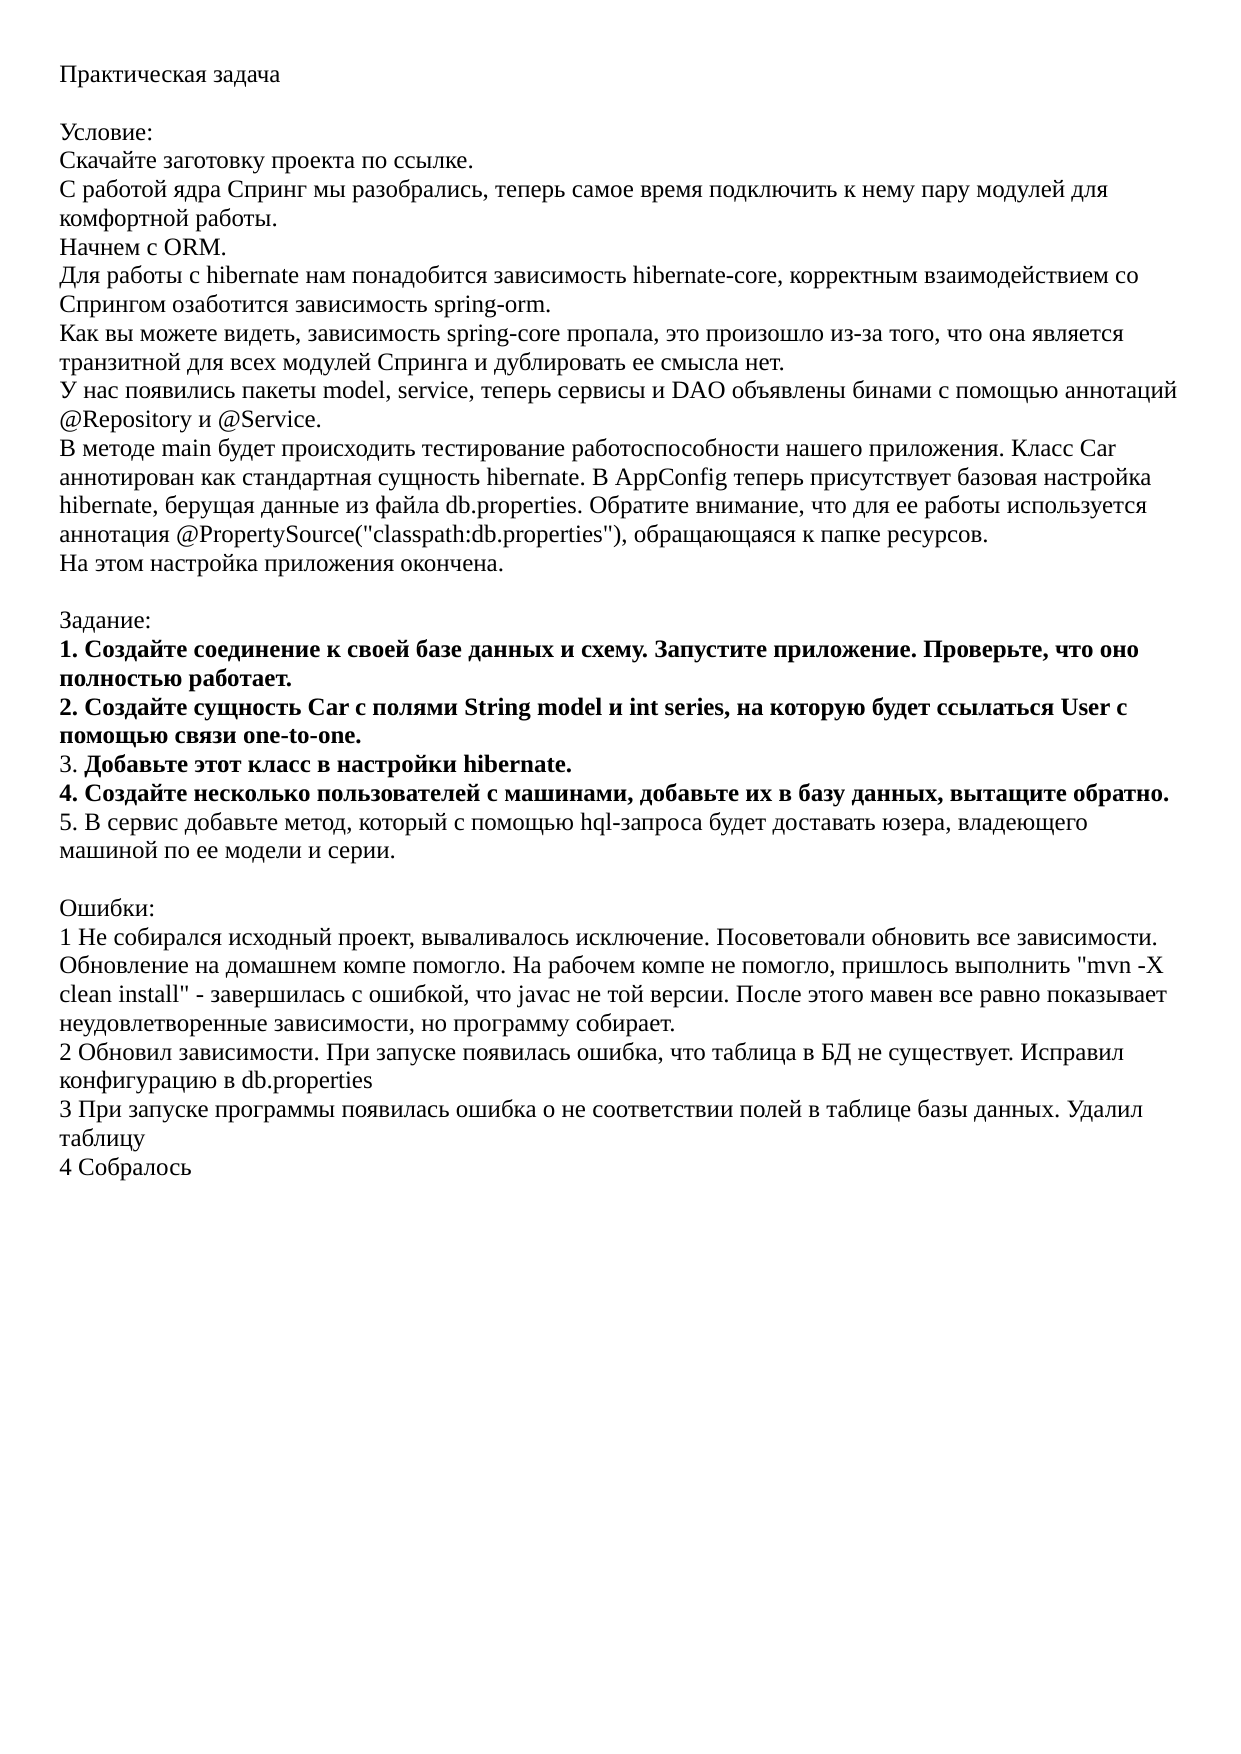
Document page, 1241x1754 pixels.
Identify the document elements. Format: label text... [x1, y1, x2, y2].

text С работой ядра Спринг мы разобрались, теперь самое время подключить к нему пару модулей для комфортной работы. [59, 174, 1181, 232]
text 4 Собралось [59, 1152, 1181, 1180]
text 1. Создайте соединение к своей базе данных и схему. Запустите приложение. Проверьте, что оно полностью работает. [59, 634, 1181, 692]
text 3. Добавьте этот класс в настройки hibernate. [59, 749, 1181, 778]
text Условие: [59, 117, 1181, 145]
text 1 Не собирался исходный проект, вываливалось исключение. Посоветовали обновить все зависимости. Обновление на домашнем компе помогло. На рабочем компе не помогло, пришлось выполнить "mvn -X clean install" - завершилась с ошибкой, что javac не той версии. После этого мавен все равно показывает неудовлетворенные зависимости, но программу собирает. [59, 922, 1181, 1037]
text На этом настройка приложения окончена. [59, 548, 1181, 577]
text В методе main будет происходить тестирование работоспособности нашего приложения. Класс Car аннотирован как стандартная сущность hibernate. В AppConfig теперь присутствует базовая настройка hibernate, берущая данные из файла db.properties. Обратите внимание, что для ее работы используется аннотация @PropertySource("classpath:db.properties"), обращающаяся к папке ресурсов. [59, 433, 1181, 548]
text Скачайте заготовку проекта по ссылке. [59, 145, 1181, 174]
text 5. В сервис добавьте метод, который с помощью hql-запроса будет доставать юзера, владеющего машиной по ее модели и серии. [59, 807, 1181, 864]
text Как вы можете видеть, зависимость spring-core пропала, это произошло из-за того, что она является транзитной для всех модулей Спринга и дублировать ее смысла нет. [59, 318, 1181, 375]
text Для работы с hibernate нам понадобится зависимость hibernate-core, корректным взаимодействием со Спрингом озаботится зависимость spring-orm. [59, 260, 1181, 318]
text Практическая задача [59, 59, 1181, 88]
text 2. Создайте сущность Car с полями String model и int series, на которую будет ссылаться User с помощью связи one-to-one. [59, 692, 1181, 749]
text 4. Создайте несколько пользователей с машинами, добавьте их в базу данных, вытащите обратно. [59, 778, 1181, 807]
text У нас появились пакеты model, service, теперь сервисы и DAO объявлены бинами с помощью аннотаций @Repository и @Service. [59, 375, 1181, 433]
text Начнем с ORM. [59, 232, 1181, 260]
text 3 При запуске программы появилась ошибка о не соответствии полей в таблице базы данных. Удалил таблицу [59, 1094, 1181, 1152]
text Задание: [59, 605, 1181, 634]
text Ошибки: [59, 893, 1181, 922]
text 2 Обновил зависимости. При запуске появилась ошибка, что таблица в БД не существует. Исправил конфигурацию в db.properties [59, 1037, 1181, 1094]
